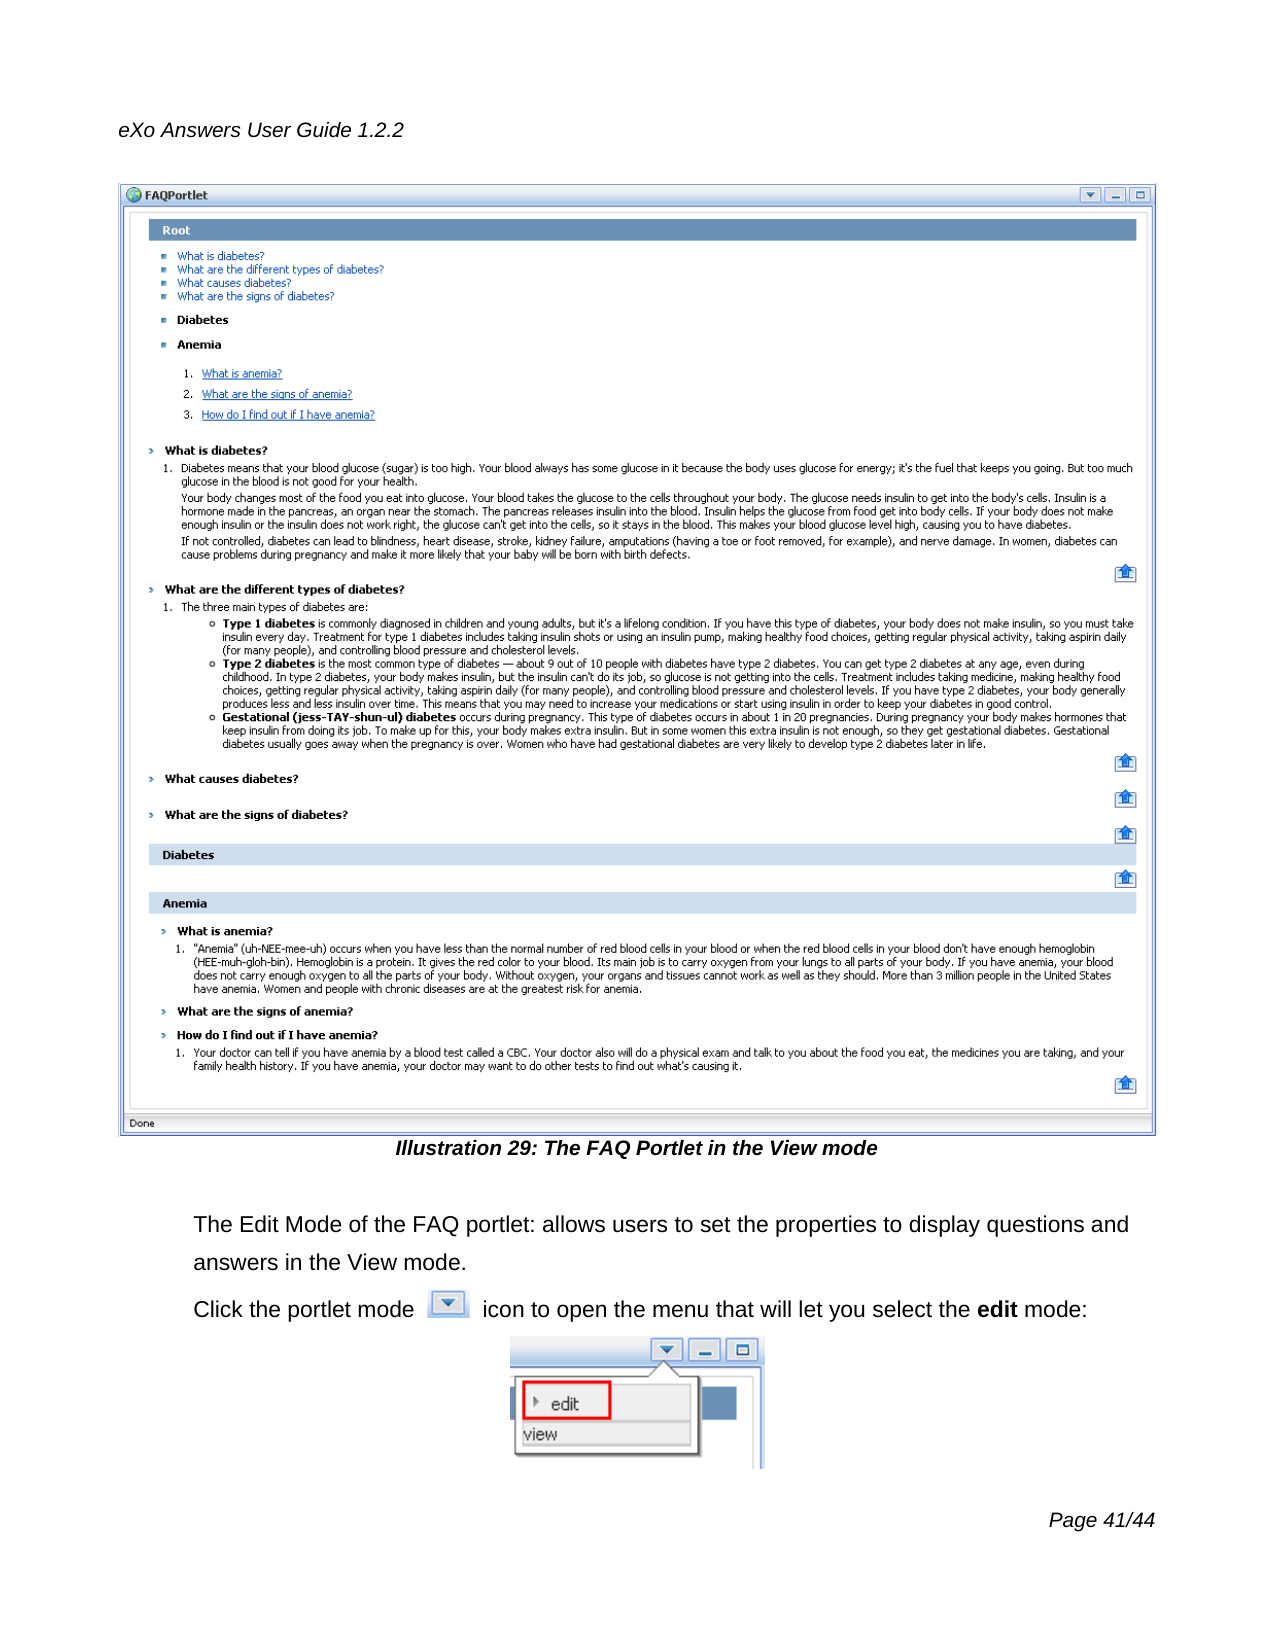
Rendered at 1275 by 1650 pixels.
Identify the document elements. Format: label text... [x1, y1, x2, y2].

text Illustration 29: The FAQ Portlet in the View mode [118, 1137, 1157, 1160]
picture [118, 183, 1158, 1137]
text The Edit Mode of the FAQ portlet: allows users to set the properties to display questions and answers in the View mode. [193, 1211, 1157, 1275]
picture [510, 1335, 765, 1469]
picture [427, 1288, 470, 1318]
text Click the portlet mode icon to open the menu that will let you select the edit mode: [193, 1288, 1157, 1323]
